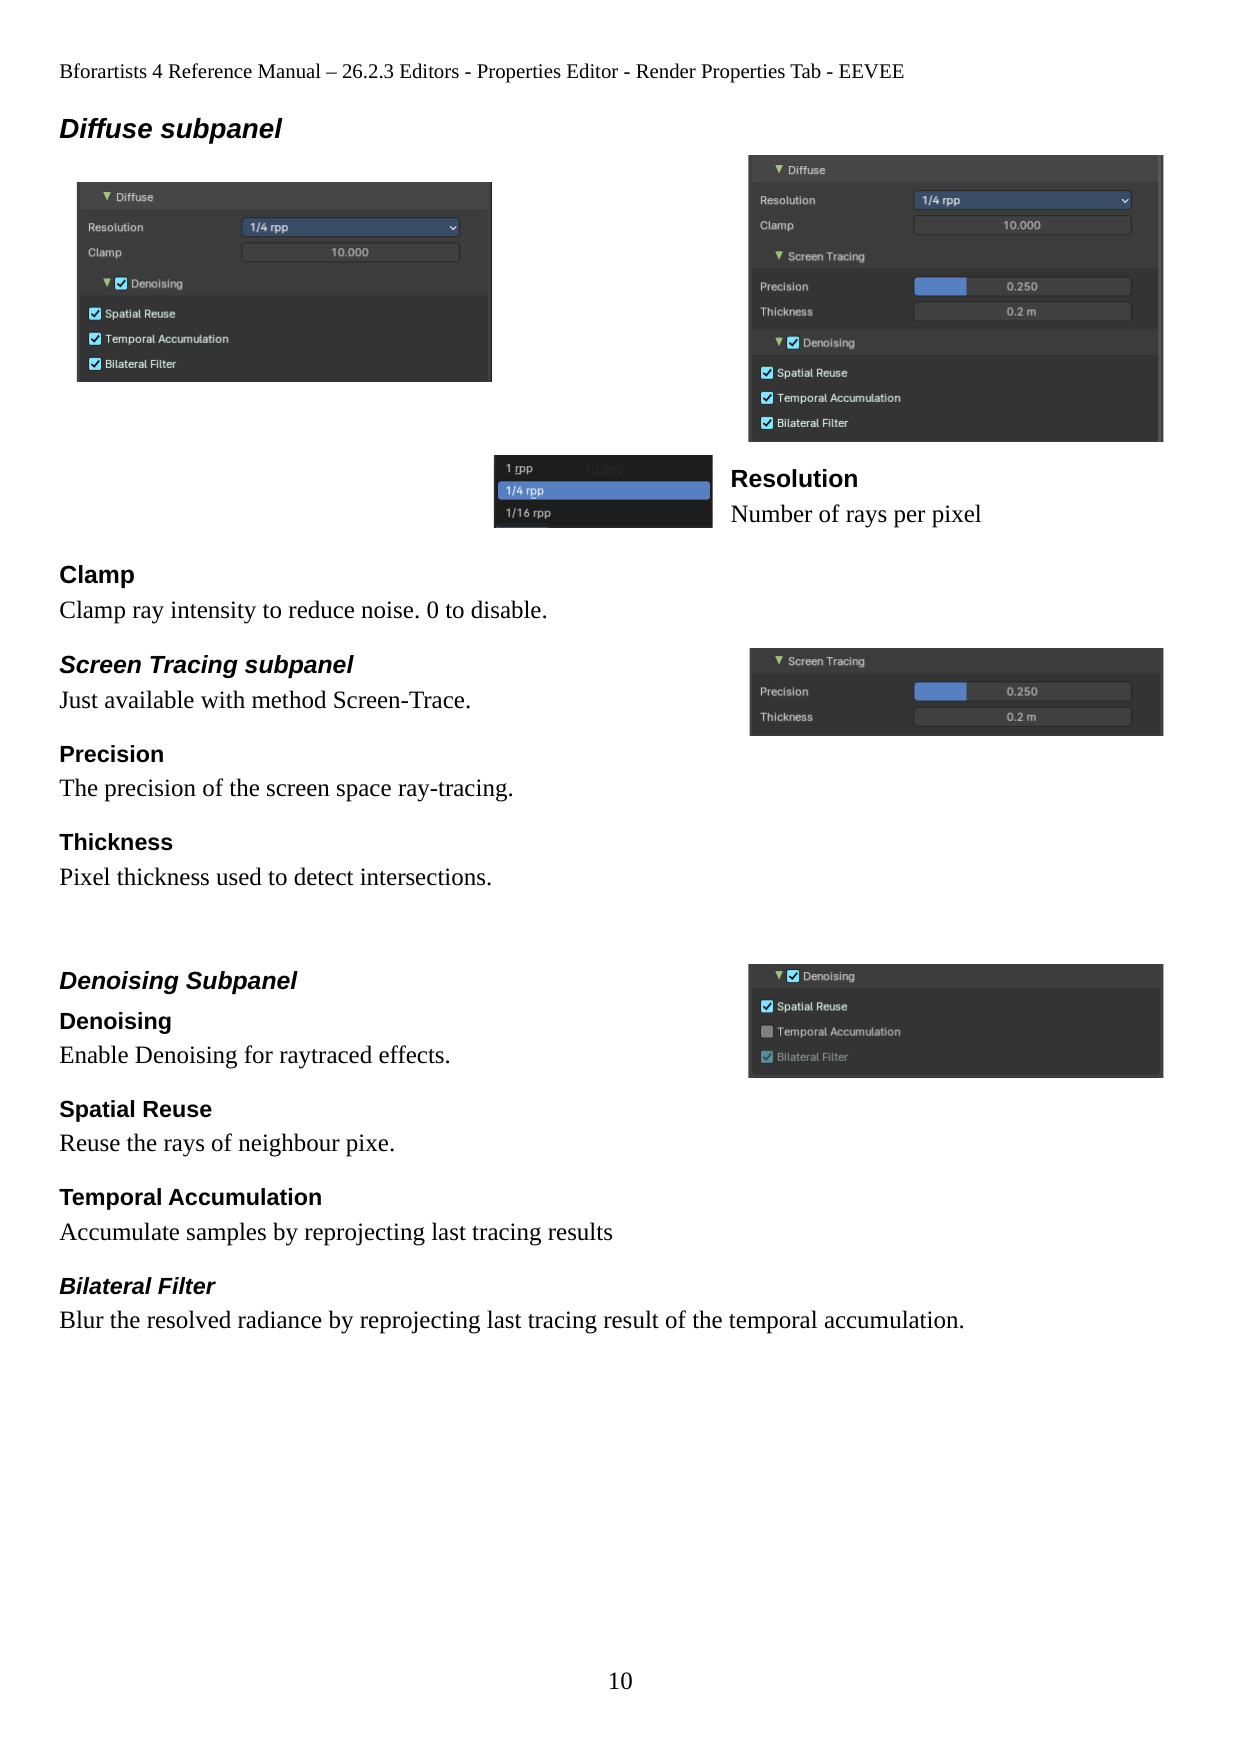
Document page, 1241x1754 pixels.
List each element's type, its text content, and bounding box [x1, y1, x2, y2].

text Clamp ray intensity to reduce noise. 0 to disable. [59, 595, 1181, 624]
subtitle Denoising Subpanel [59, 966, 748, 995]
subtitle [1164, 650, 1181, 679]
text Reuse the rays of neighbour pixe. [59, 1128, 1181, 1157]
text The precision of the screen space ray-tracing. [59, 773, 1181, 802]
subtitle Precision [59, 740, 1181, 767]
picture [748, 155, 1164, 442]
subtitle Denoising [59, 1007, 748, 1034]
subtitle Bilateral Filter [59, 1272, 1181, 1299]
picture [493, 455, 713, 528]
text Number of rays per pixel [713, 499, 1181, 527]
subtitle Temporal Accumulation [59, 1184, 1181, 1211]
subtitle Screen Tracing subpanel [59, 650, 749, 679]
subtitle Clamp [59, 560, 1181, 589]
subtitle Resolution [713, 464, 1181, 492]
text Enable Denoising for raytraced effects. [59, 1040, 748, 1069]
text Pixel thickness used to detect intersections. [59, 862, 1181, 891]
subtitle Spatial Reuse [59, 1096, 1181, 1122]
subtitle Thickness [59, 829, 1181, 856]
subtitle Diffuse subpanel [59, 113, 1181, 144]
text Accumulate samples by reprojecting last tracing results [59, 1217, 1181, 1246]
picture [748, 964, 1164, 1078]
picture [749, 648, 1164, 736]
text Just available with method Screen-Trace. [59, 685, 749, 714]
subtitle [1164, 1007, 1181, 1034]
subtitle [59, 464, 493, 492]
subtitle [1164, 966, 1181, 995]
text Blur the resolved radiance by reprojecting last tracing result of the temporal accumulation. [59, 1305, 1181, 1334]
picture [76, 182, 492, 382]
text [59, 499, 493, 527]
